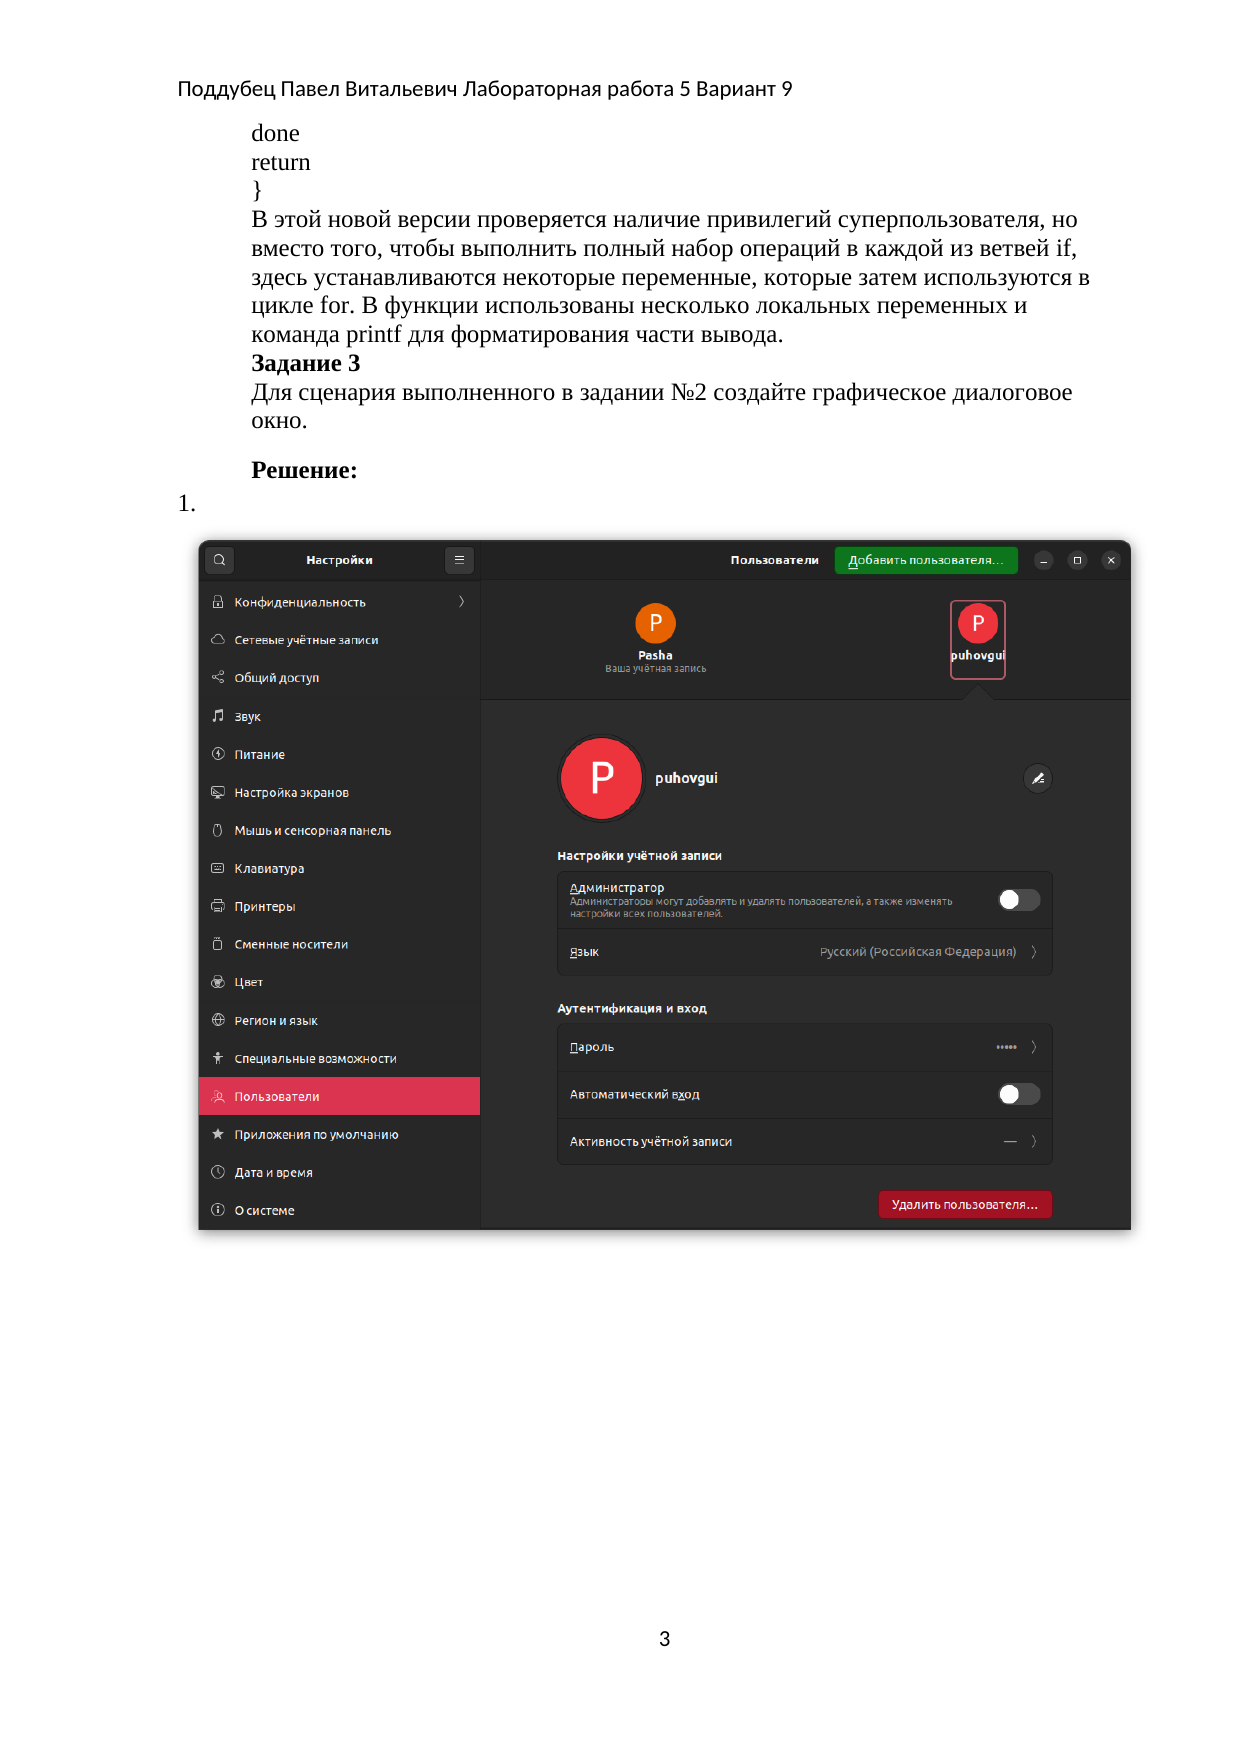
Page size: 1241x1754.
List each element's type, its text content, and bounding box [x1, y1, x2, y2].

text return [177, 147, 1152, 176]
text здесь устанавливаются некоторые переменные, которые затем используются в [177, 262, 1152, 291]
text 1. [177, 488, 1152, 517]
text } [177, 176, 1152, 204]
text done [177, 118, 1152, 147]
picture [177, 521, 1152, 1253]
text В этой новой версии проверяется наличие привилегий суперпользователя, но [177, 204, 1152, 233]
text вместо того, чтобы выполнить полный набор операций в каждой из ветвей if, [177, 233, 1152, 262]
text цикле for. В функции использованы несколько локальных переменных и [177, 291, 1152, 319]
subtitle Решение: [177, 455, 1152, 484]
text Для сценария выполненного в задании №2 создайте графическое диалоговое [177, 377, 1152, 406]
text Задание 3 [177, 348, 1152, 377]
text окно. [177, 406, 1152, 434]
text команда printf для форматирования части вывода. [177, 319, 1152, 348]
